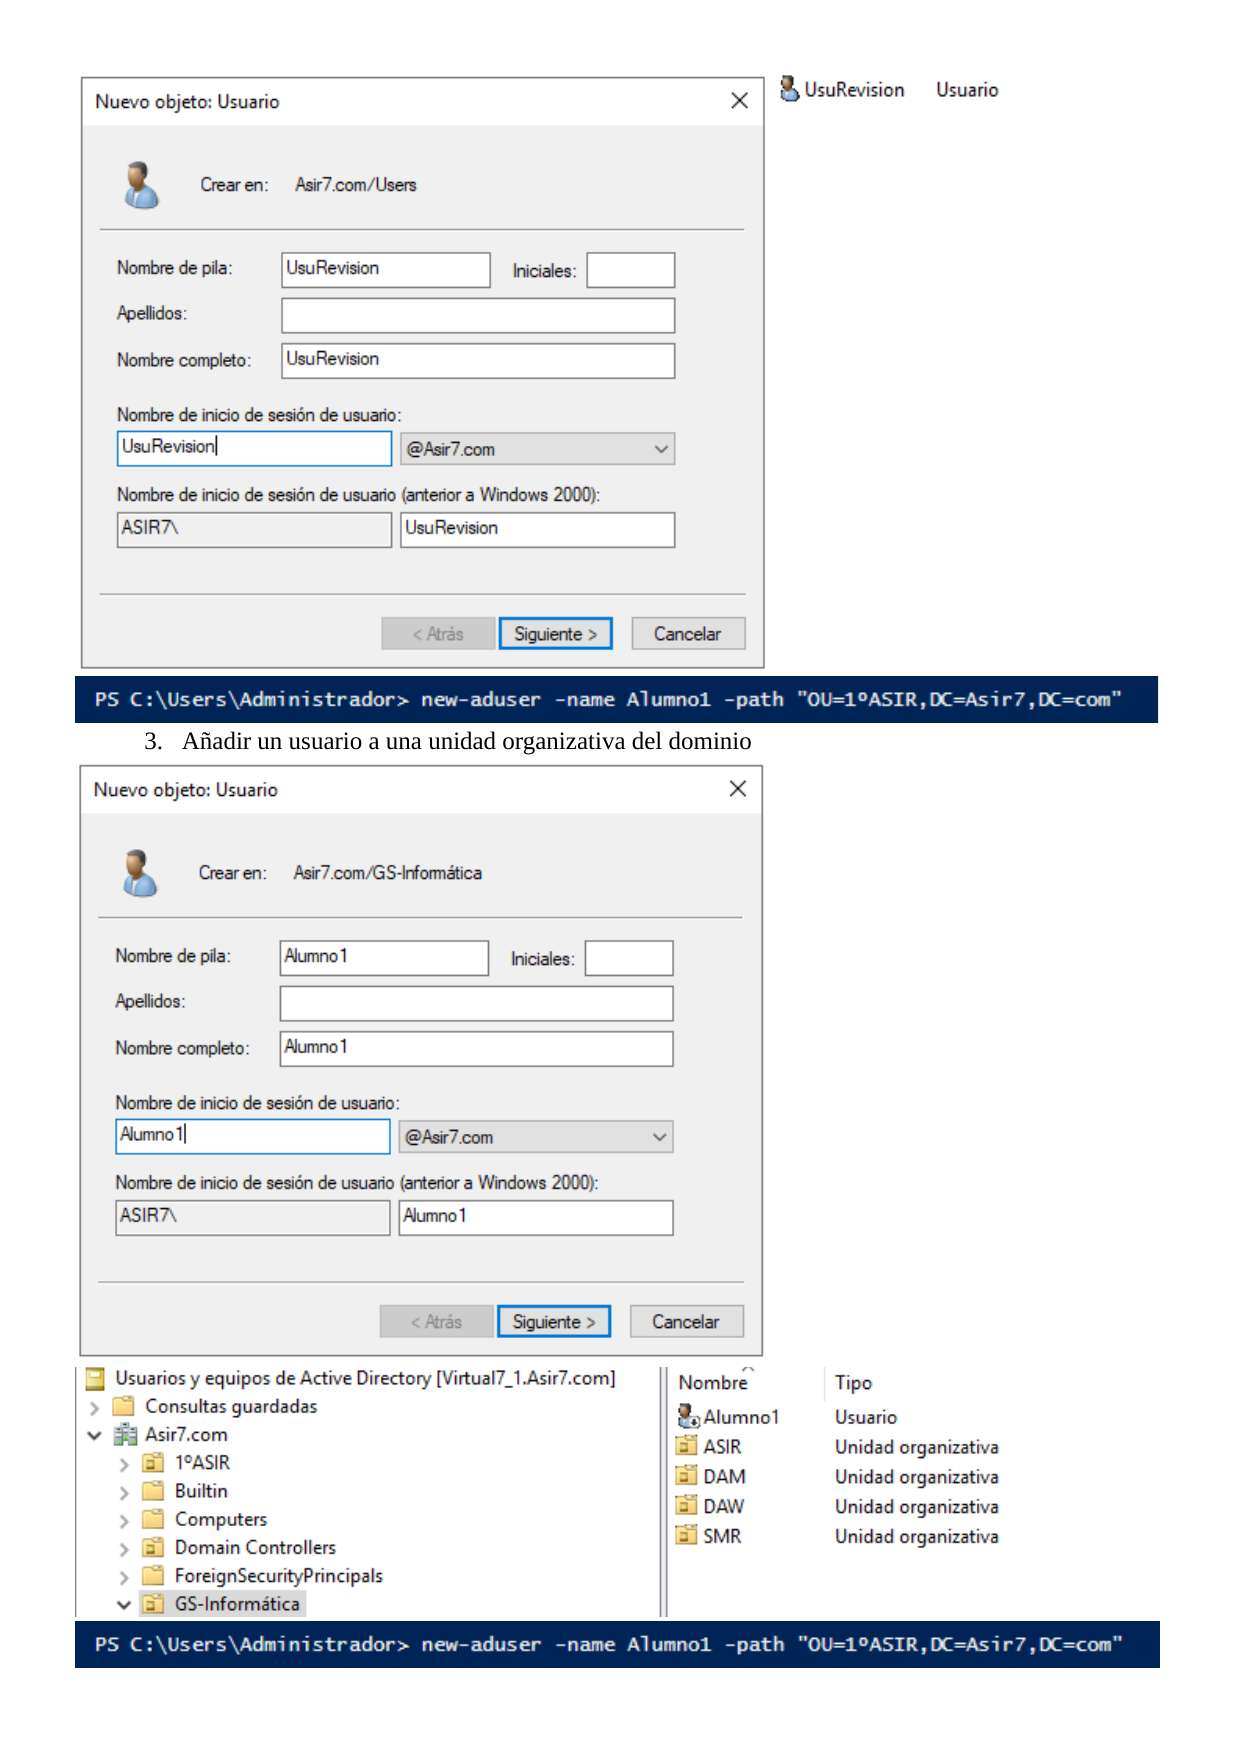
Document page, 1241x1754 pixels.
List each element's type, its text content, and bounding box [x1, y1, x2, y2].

list Añadir un usuario a una unidad organizativa del dominio [144, 726, 1165, 755]
